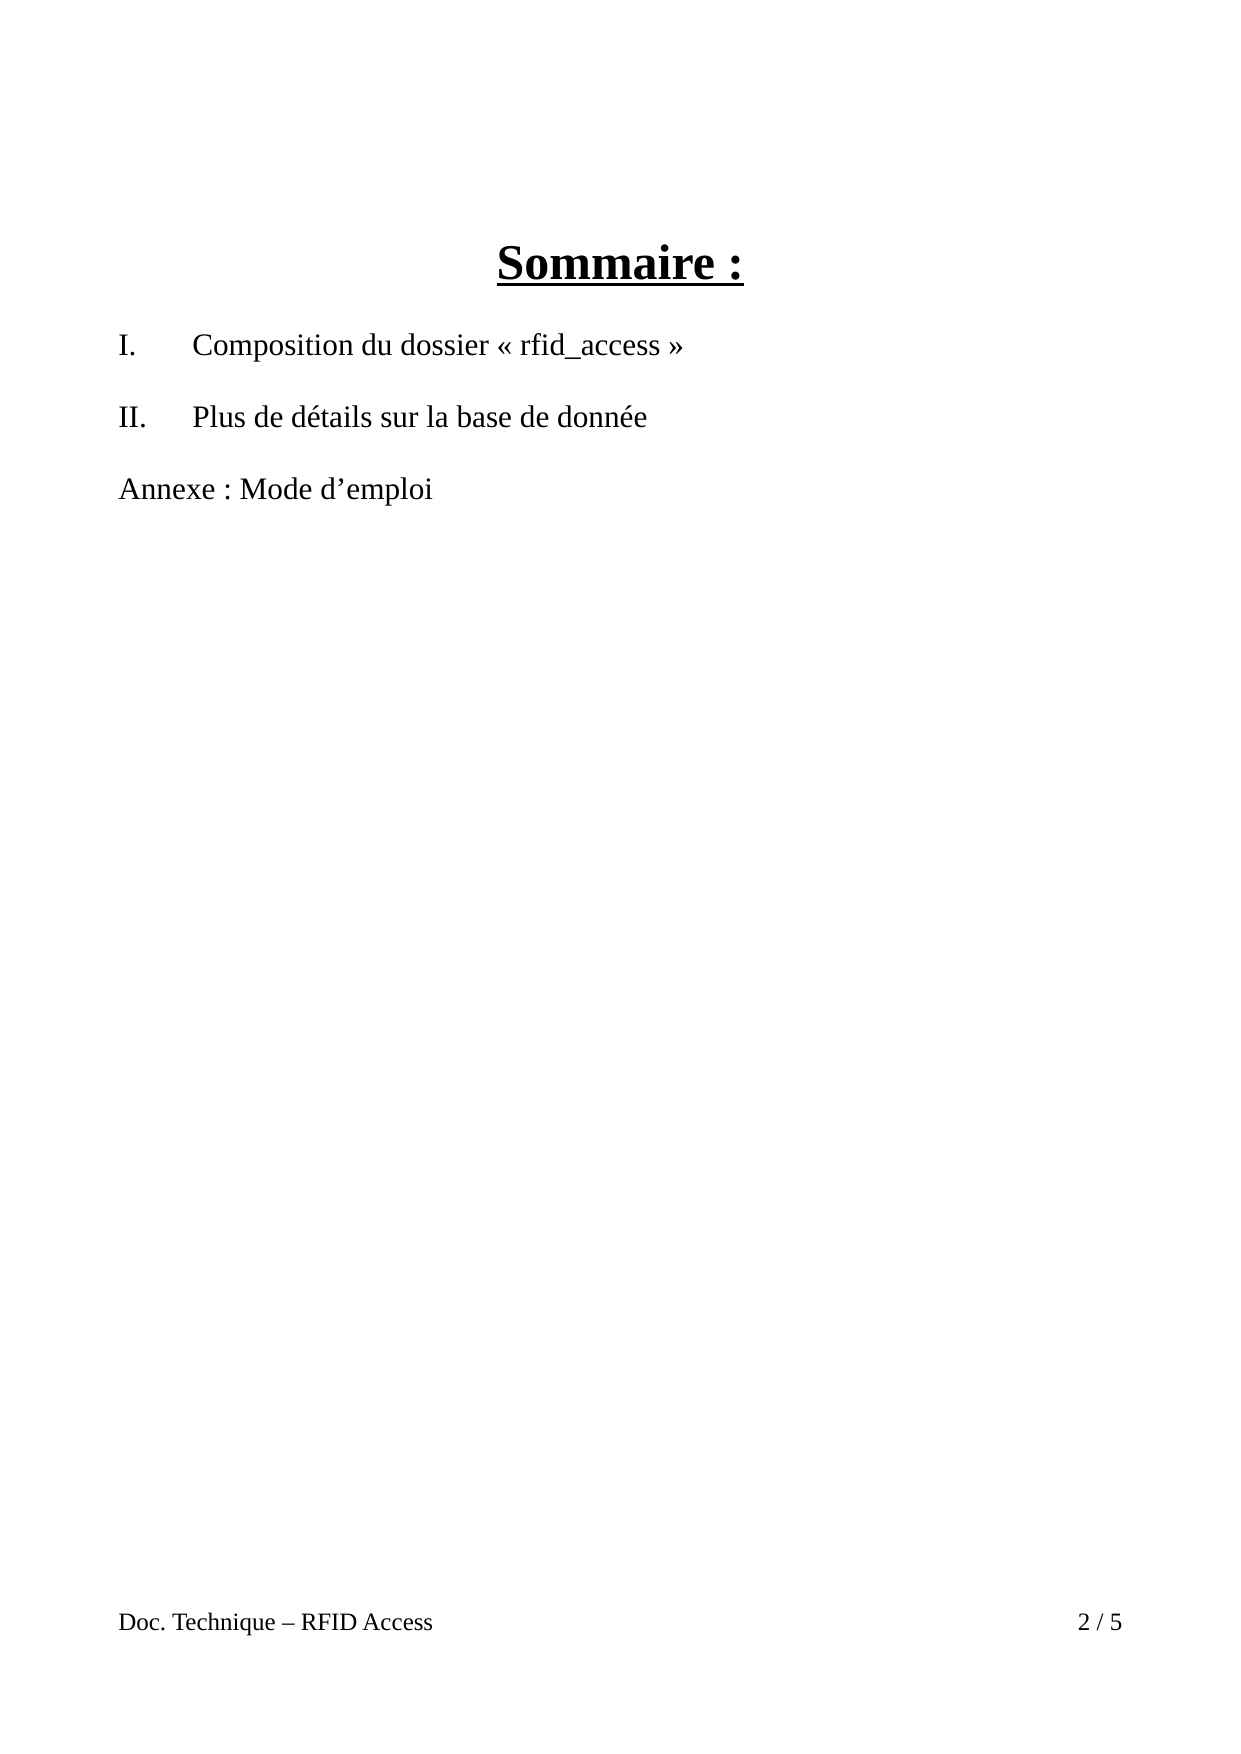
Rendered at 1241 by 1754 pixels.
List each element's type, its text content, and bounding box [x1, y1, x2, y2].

text II. Plus de détails sur la base de donnée [118, 398, 1122, 434]
text Annexe : Mode d’emploi [118, 470, 1122, 506]
text Sommaire : [118, 233, 1122, 291]
text I. Composition du dossier « rfid_access » [118, 327, 1122, 362]
